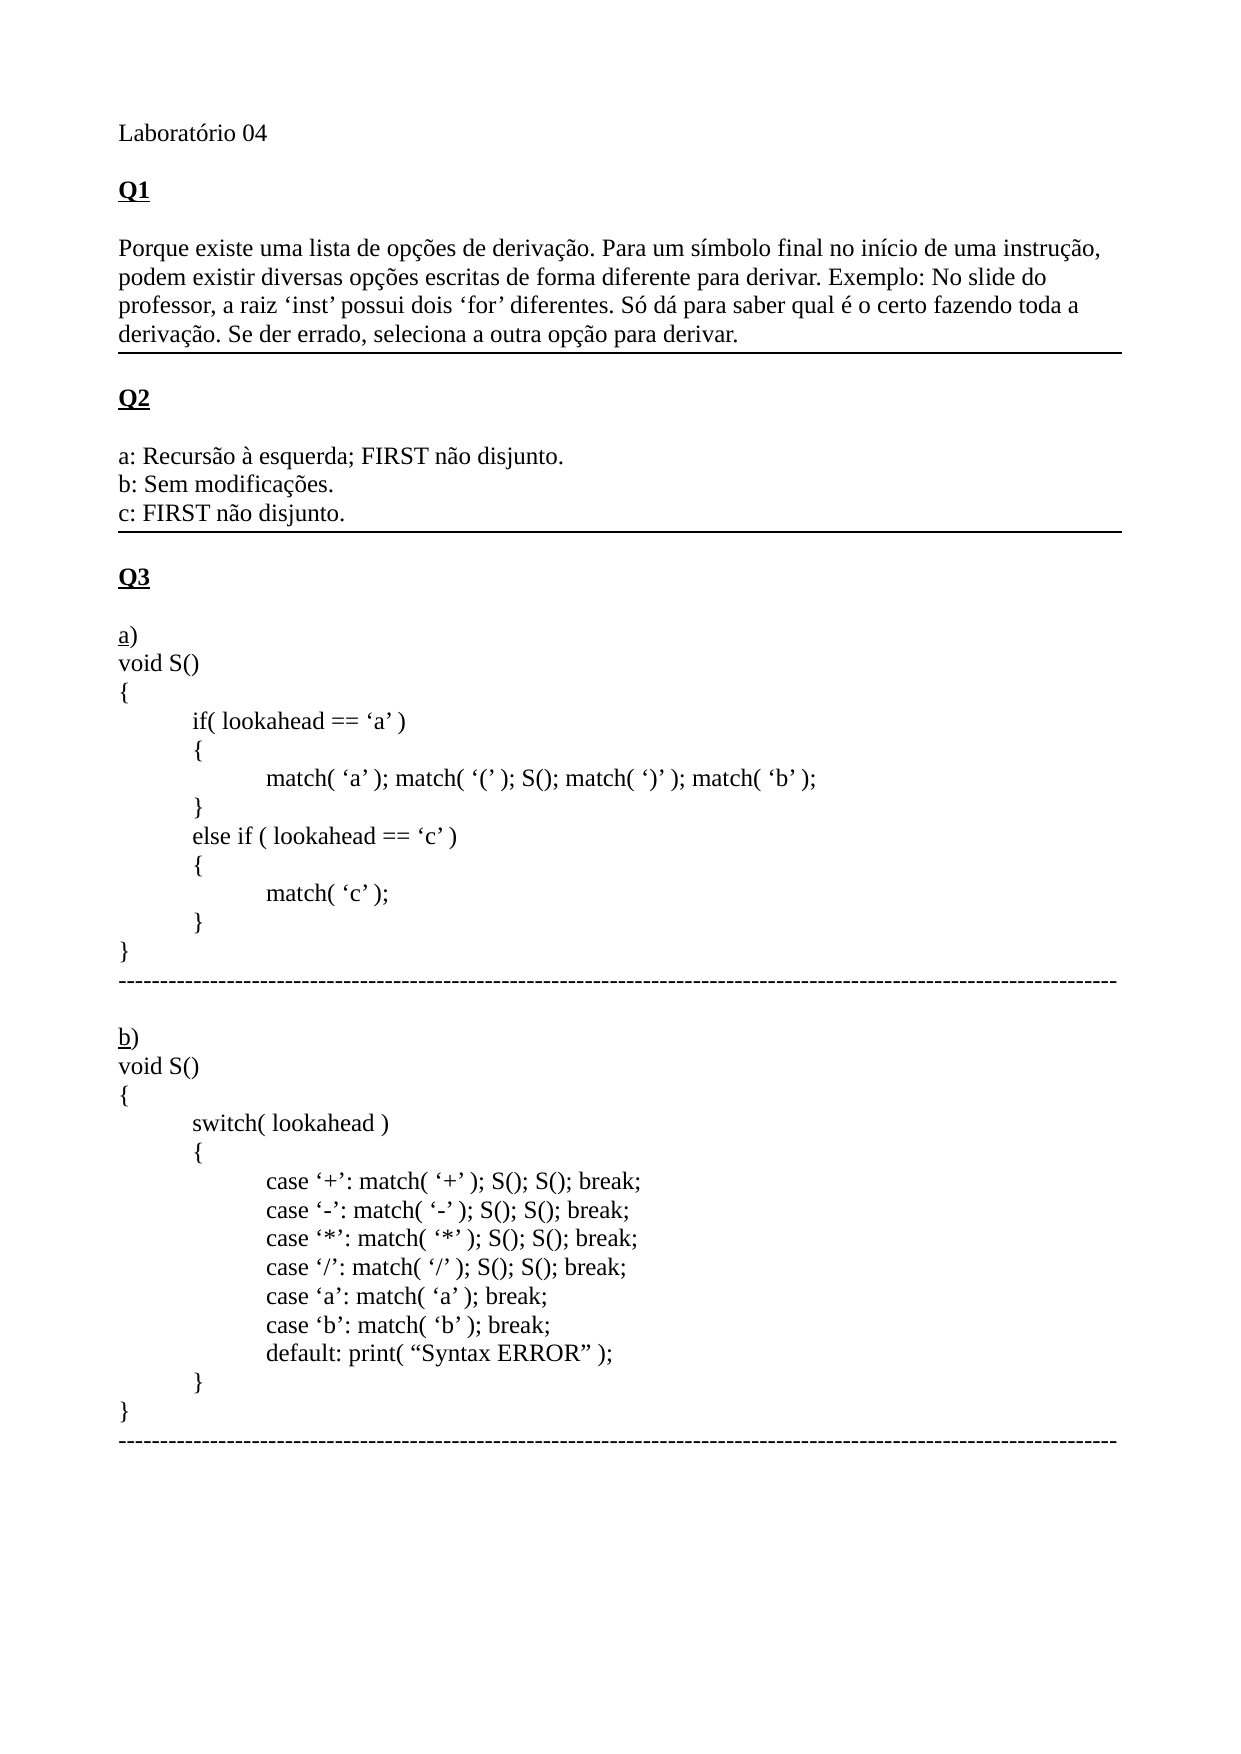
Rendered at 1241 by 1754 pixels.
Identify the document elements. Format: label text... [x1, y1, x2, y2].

text void S() [118, 648, 1122, 677]
text } [118, 936, 1122, 965]
text b) [118, 1022, 1122, 1051]
text Q1 [118, 176, 1122, 204]
text ------------------------------------------------------------------------------------------------------------------------ [118, 965, 1122, 993]
text case ‘a’: match( ‘a’ ); break; [118, 1281, 1122, 1310]
text { [118, 677, 1122, 706]
text ------------------------------------------------------------------------------------------------------------------------ [118, 1425, 1122, 1453]
text case ‘-’: match( ‘-’ ); S(); S(); break; [118, 1195, 1122, 1223]
text } [118, 1367, 1122, 1396]
text switch( lookahead ) [118, 1108, 1122, 1137]
text c: FIRST não disjunto. [118, 498, 1122, 531]
text match( ‘a’ ); match( ‘(’ ); S(); match( ‘)’ ); match( ‘b’ ); [118, 763, 1122, 792]
text } [118, 792, 1122, 821]
text Laboratório 04 [118, 118, 1122, 147]
text case ‘b’: match( ‘b’ ); break; [118, 1310, 1122, 1338]
text } [118, 907, 1122, 936]
text case ‘/’: match( ‘/’ ); S(); S(); break; [118, 1252, 1122, 1281]
text Q3 [118, 562, 1122, 591]
text void S() [118, 1051, 1122, 1080]
text match( ‘c’ ); [118, 878, 1122, 907]
text Porque existe uma lista de opções de derivação. Para um símbolo final no início de uma instrução, podem existir diversas opções escritas de forma diferente para derivar. Exemplo: No slide do professor, a raiz ‘inst’ possui dois ‘for’ diferentes. Só dá para saber qual é o certo fazendo toda a derivação. Se der errado, seleciona a outra opção para derivar. [118, 233, 1122, 352]
text } [118, 1396, 1122, 1425]
text Q2 [118, 383, 1122, 412]
text a: Recursão à esquerda; FIRST não disjunto. [118, 441, 1122, 469]
text { [118, 850, 1122, 878]
text { [118, 735, 1122, 763]
text case ‘+’: match( ‘+’ ); S(); S(); break; [118, 1166, 1122, 1195]
text { [118, 1137, 1122, 1166]
text a) [118, 620, 1122, 648]
text else if ( lookahead == ‘c’ ) [118, 821, 1122, 850]
text b: Sem modificações. [118, 469, 1122, 498]
text { [118, 1080, 1122, 1108]
text if( lookahead == ‘a’ ) [118, 706, 1122, 735]
text default: print( “Syntax ERROR” ); [118, 1338, 1122, 1367]
text case ‘*’: match( ‘*’ ); S(); S(); break; [118, 1223, 1122, 1252]
